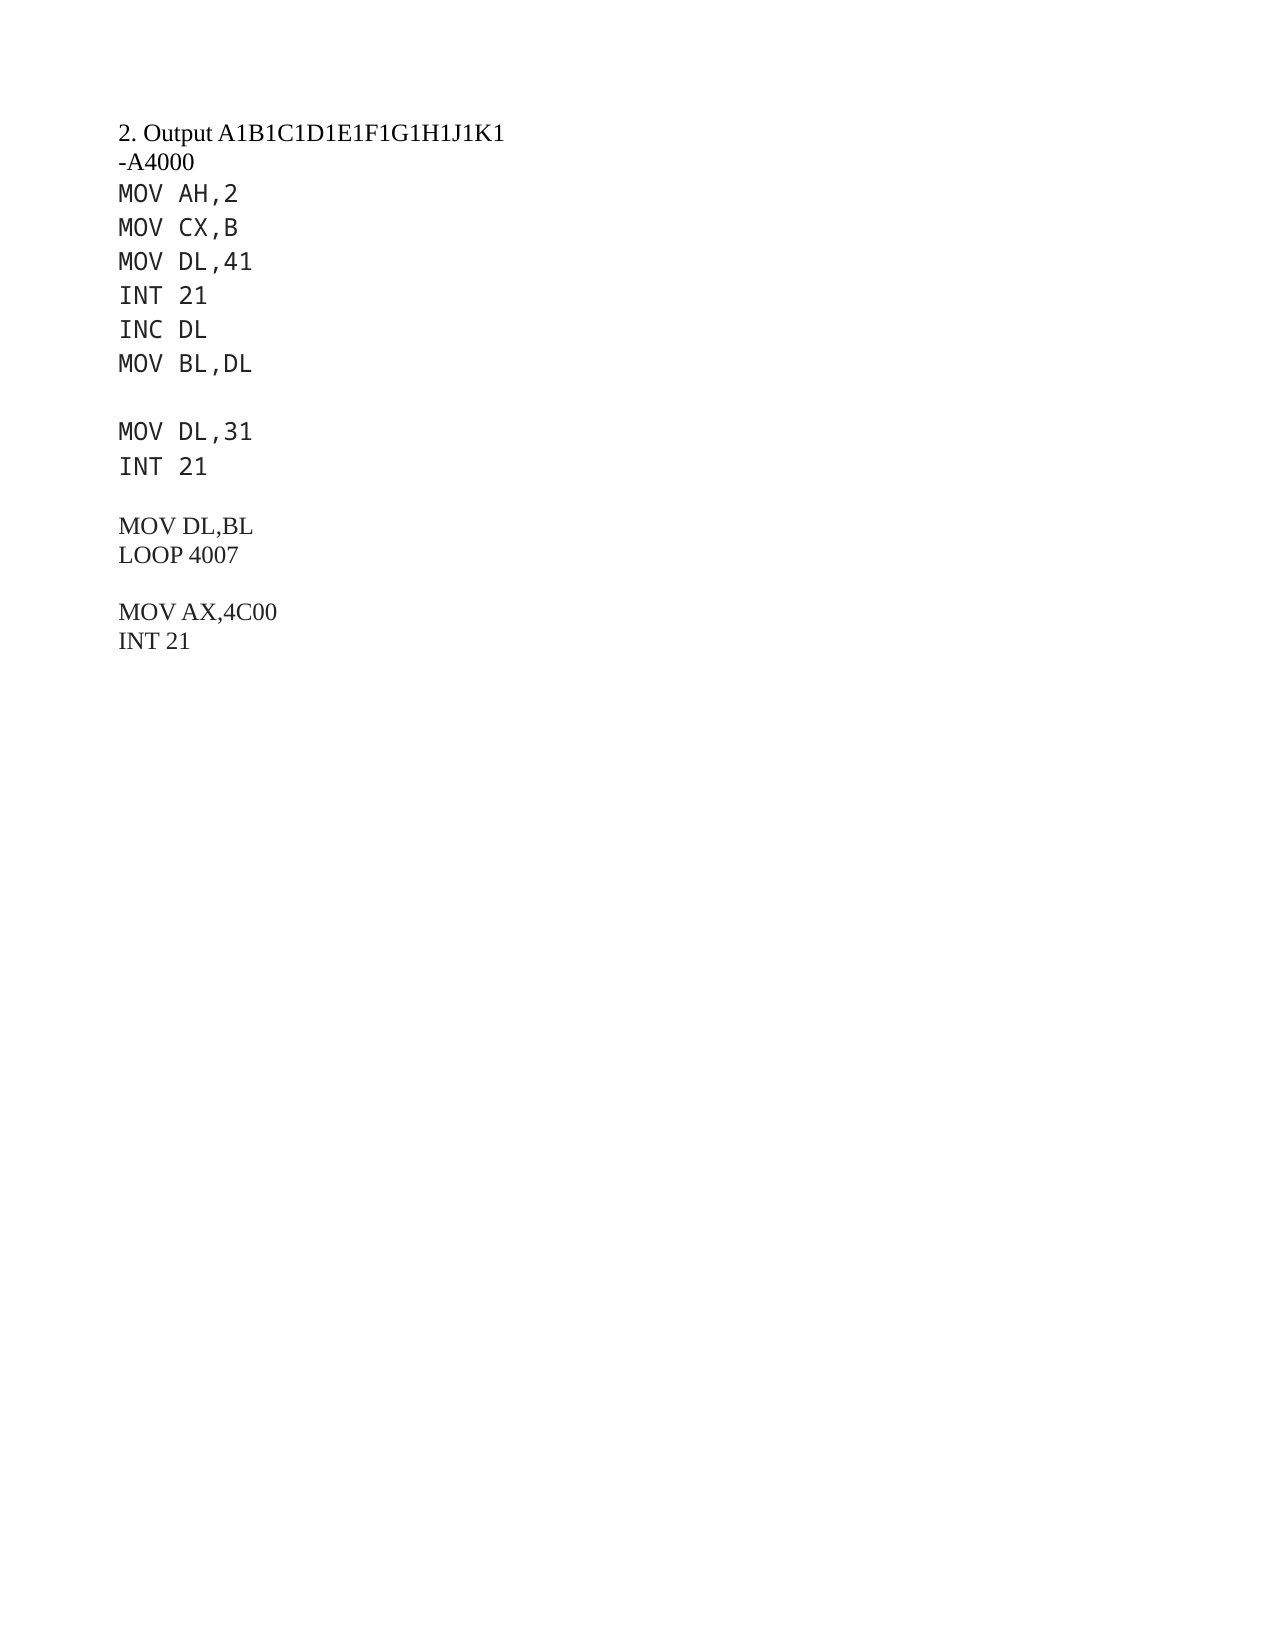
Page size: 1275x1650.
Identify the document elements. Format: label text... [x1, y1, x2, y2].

text MOV AH,2 [118, 176, 1157, 210]
text MOV BL,DL [118, 346, 1157, 380]
text 2. Output A1B1C1D1E1F1G1H1J1K1 [118, 118, 1157, 147]
text INC DL [118, 312, 1157, 346]
text LOOP 4007 [118, 540, 1157, 568]
text MOV DL,41 [118, 244, 1157, 278]
text INT 21 [118, 448, 1157, 482]
text MOV CX,B [118, 210, 1157, 244]
text INT 21 [118, 278, 1157, 312]
text MOV DL,BL [118, 511, 1157, 540]
text INT 21 [118, 626, 1157, 655]
text MOV DL,31 [118, 414, 1157, 448]
text MOV AX,4C00 [118, 597, 1157, 626]
text -A4000 [118, 147, 1157, 176]
